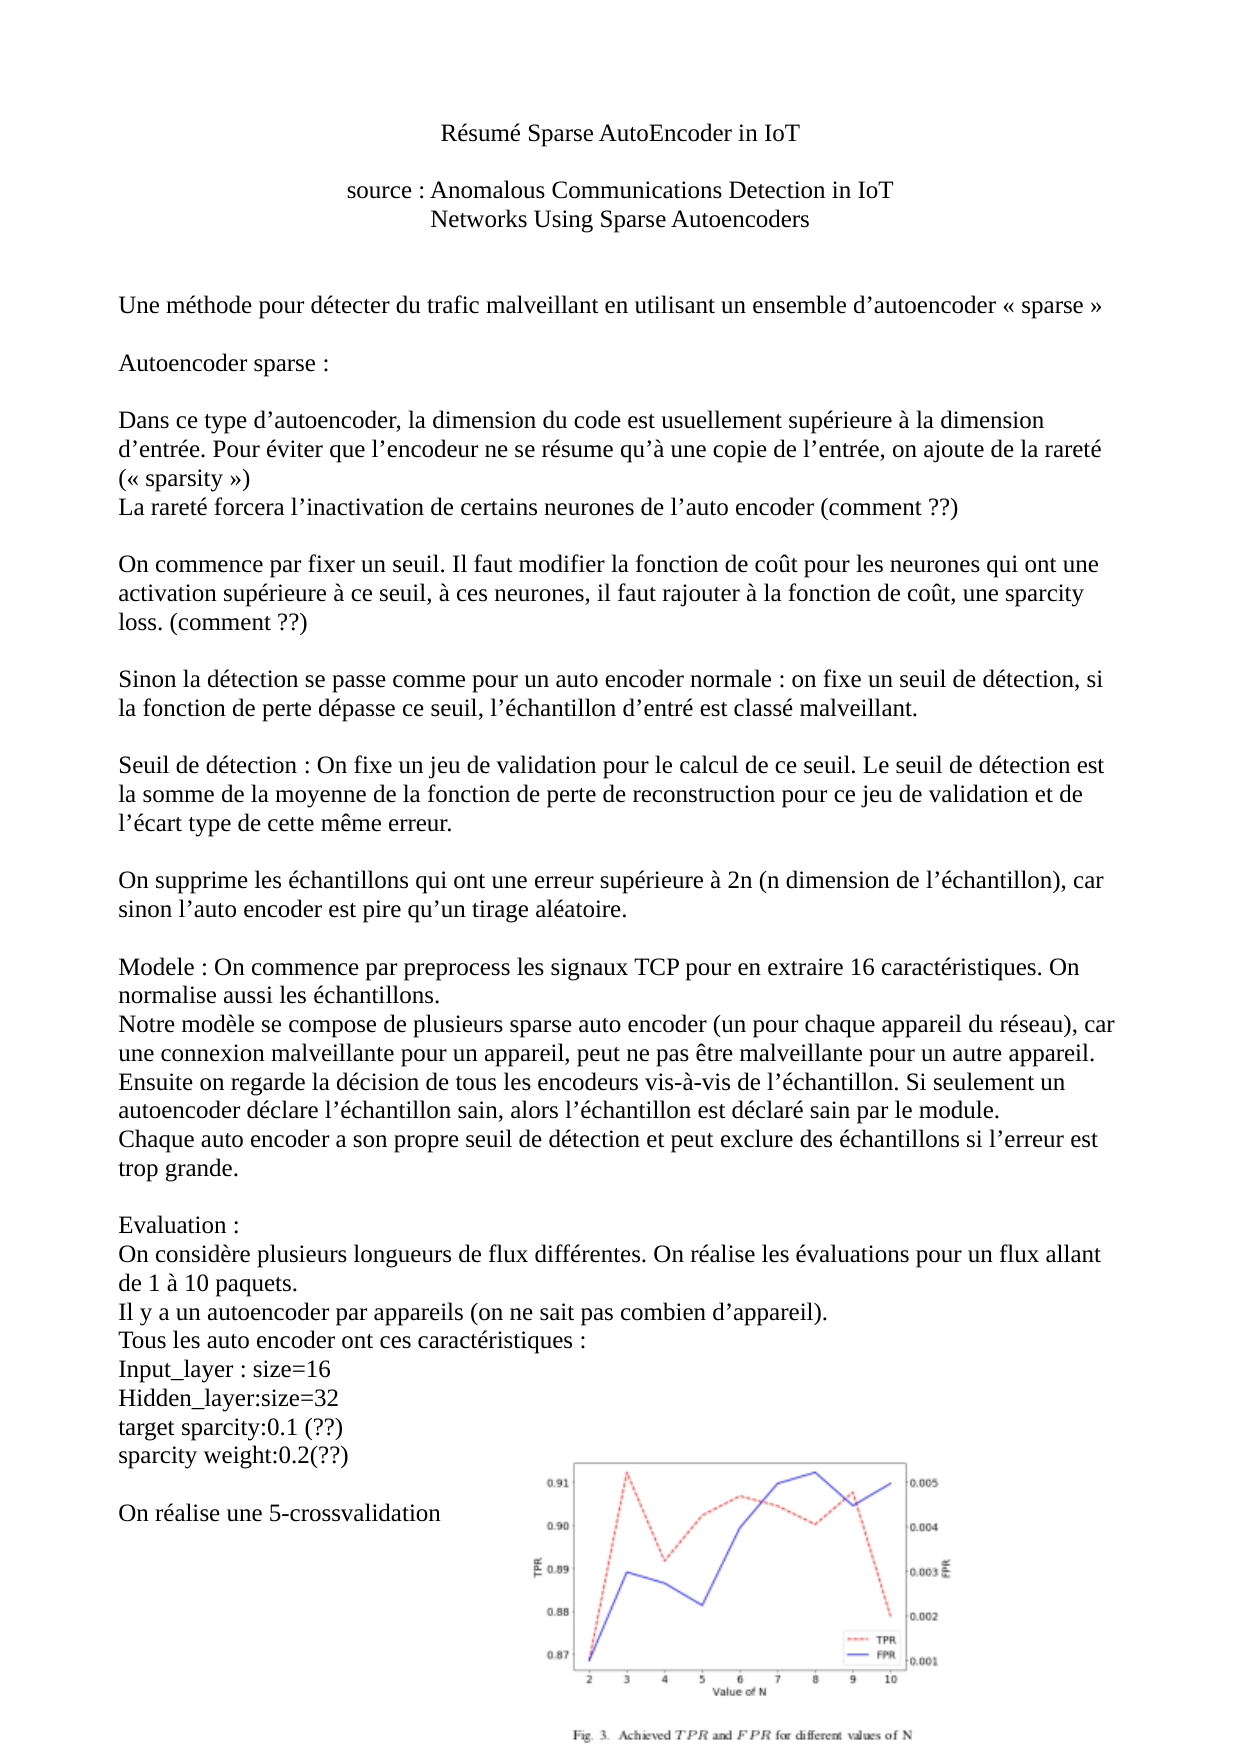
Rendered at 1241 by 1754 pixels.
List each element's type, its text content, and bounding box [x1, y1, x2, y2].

text On supprime les échantillons qui ont une erreur supérieure à 2n (n dimension de l’échantillon), car sinon l’auto encoder est pire qu’un tirage aléatoire. [118, 866, 1122, 923]
text source : Anomalous Communications Detection in IoT [118, 176, 1122, 204]
text [956, 1441, 1122, 1469]
text Résumé Sparse AutoEncoder in IoT [118, 118, 1122, 147]
text Hidden_layer:size=32 [118, 1383, 1122, 1412]
picture [506, 1425, 956, 1754]
text Modele : On commence par preprocess les signaux TCP pour en extraire 16 caractéristiques. On normalise aussi les échantillons. [118, 952, 1122, 1009]
text Ensuite on regarde la décision de tous les encodeurs vis-à-vis de l’échantillon. Si seulement un autoencoder déclare l’échantillon sain, alors l’échantillon est déclaré sain par le module. [118, 1067, 1122, 1124]
text On commence par fixer un seuil. Il faut modifier la fonction de coût pour les neurones qui ont une activation supérieure à ce seuil, à ces neurones, il faut rajouter à la fonction de coût, une sparcity loss. (comment ??) [118, 549, 1122, 636]
text On réalise une 5-crossvalidation [118, 1498, 506, 1527]
text On considère plusieurs longueurs de flux différentes. On réalise les évaluations pour un flux allant de 1 à 10 paquets. [118, 1239, 1122, 1297]
text Autoencoder sparse : [118, 348, 1122, 377]
text target sparcity:0.1 (??) [118, 1412, 1122, 1441]
text Input_layer : size=16 [118, 1354, 1122, 1383]
text La rareté forcera l’inactivation de certains neurones de l’auto encoder (comment ??) [118, 492, 1122, 521]
text Evaluation : [118, 1211, 1122, 1239]
text Networks Using Sparse Autoencoders [118, 204, 1122, 233]
text Chaque auto encoder a son propre seuil de détection et peut exclure des échantillons si l’erreur est trop grande. [118, 1124, 1122, 1182]
text Une méthode pour détecter du trafic malveillant en utilisant un ensemble d’autoencoder « sparse » [118, 291, 1122, 319]
text sparcity weight:0.2(??) [118, 1441, 506, 1469]
text Seuil de détection : On fixe un jeu de validation pour le calcul de ce seuil. Le seuil de détection est la somme de la moyenne de la fonction de perte de reconstruction pour ce jeu de validation et de l’écart type de cette même erreur. [118, 751, 1122, 837]
text Tous les auto encoder ont ces caractéristiques : [118, 1326, 1122, 1354]
text [956, 1498, 1122, 1527]
text Il y a un autoencoder par appareils (on ne sait pas combien d’appareil). [118, 1297, 1122, 1326]
text Sinon la détection se passe comme pour un auto encoder normale : on fixe un seuil de détection, si la fonction de perte dépasse ce seuil, l’échantillon d’entré est classé malveillant. [118, 664, 1122, 722]
text Dans ce type d’autoencoder, la dimension du code est usuellement supérieure à la dimension d’entrée. Pour éviter que l’encodeur ne se résume qu’à une copie de l’entrée, on ajoute de la rareté (« sparsity ») [118, 406, 1122, 492]
text Notre modèle se compose de plusieurs sparse auto encoder (un pour chaque appareil du réseau), car une connexion malveillante pour un appareil, peut ne pas être malveillante pour un autre appareil. [118, 1009, 1122, 1067]
